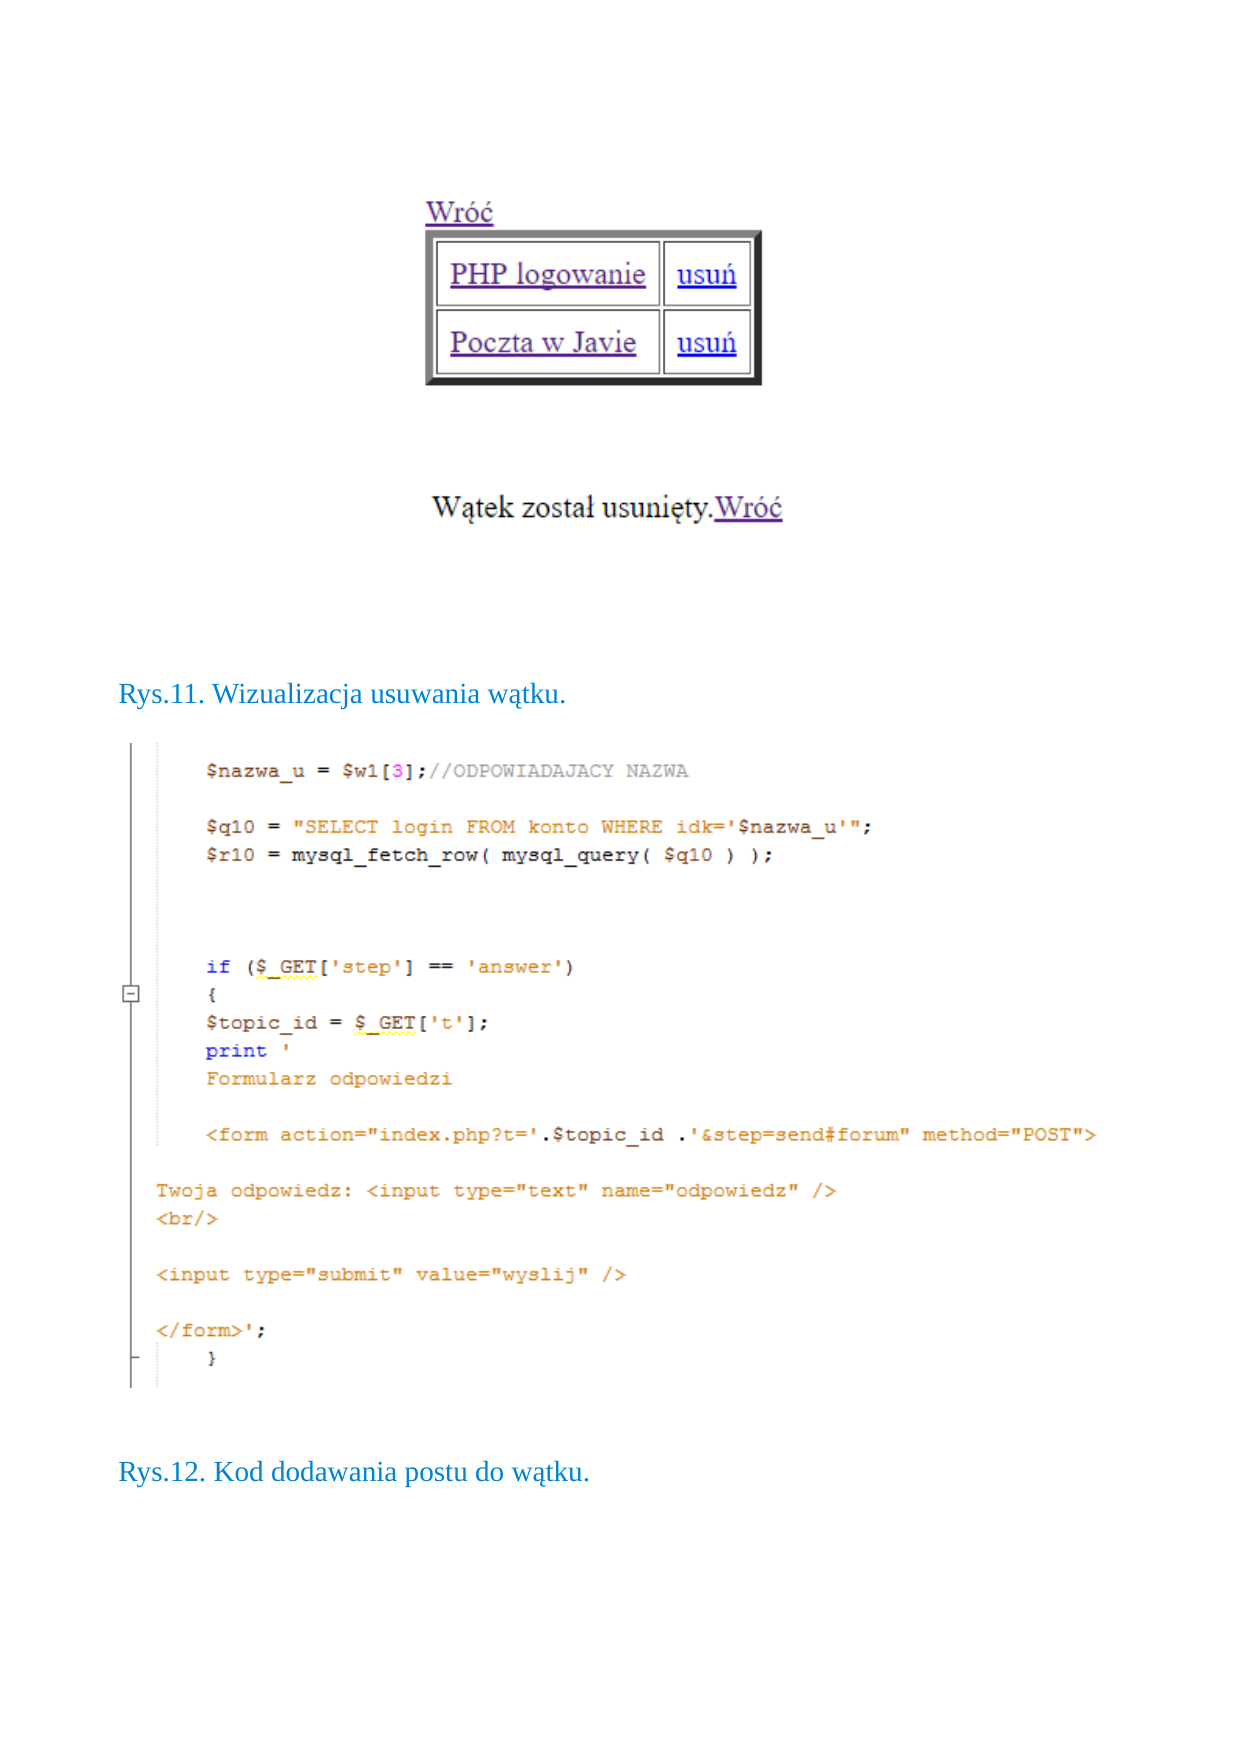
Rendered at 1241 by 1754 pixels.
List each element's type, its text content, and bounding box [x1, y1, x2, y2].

text Rys.12. Kod dodawania postu do wątku. [118, 1454, 1122, 1488]
text Rys.11. Wizualizacja usuwania wątku. [118, 676, 1122, 710]
